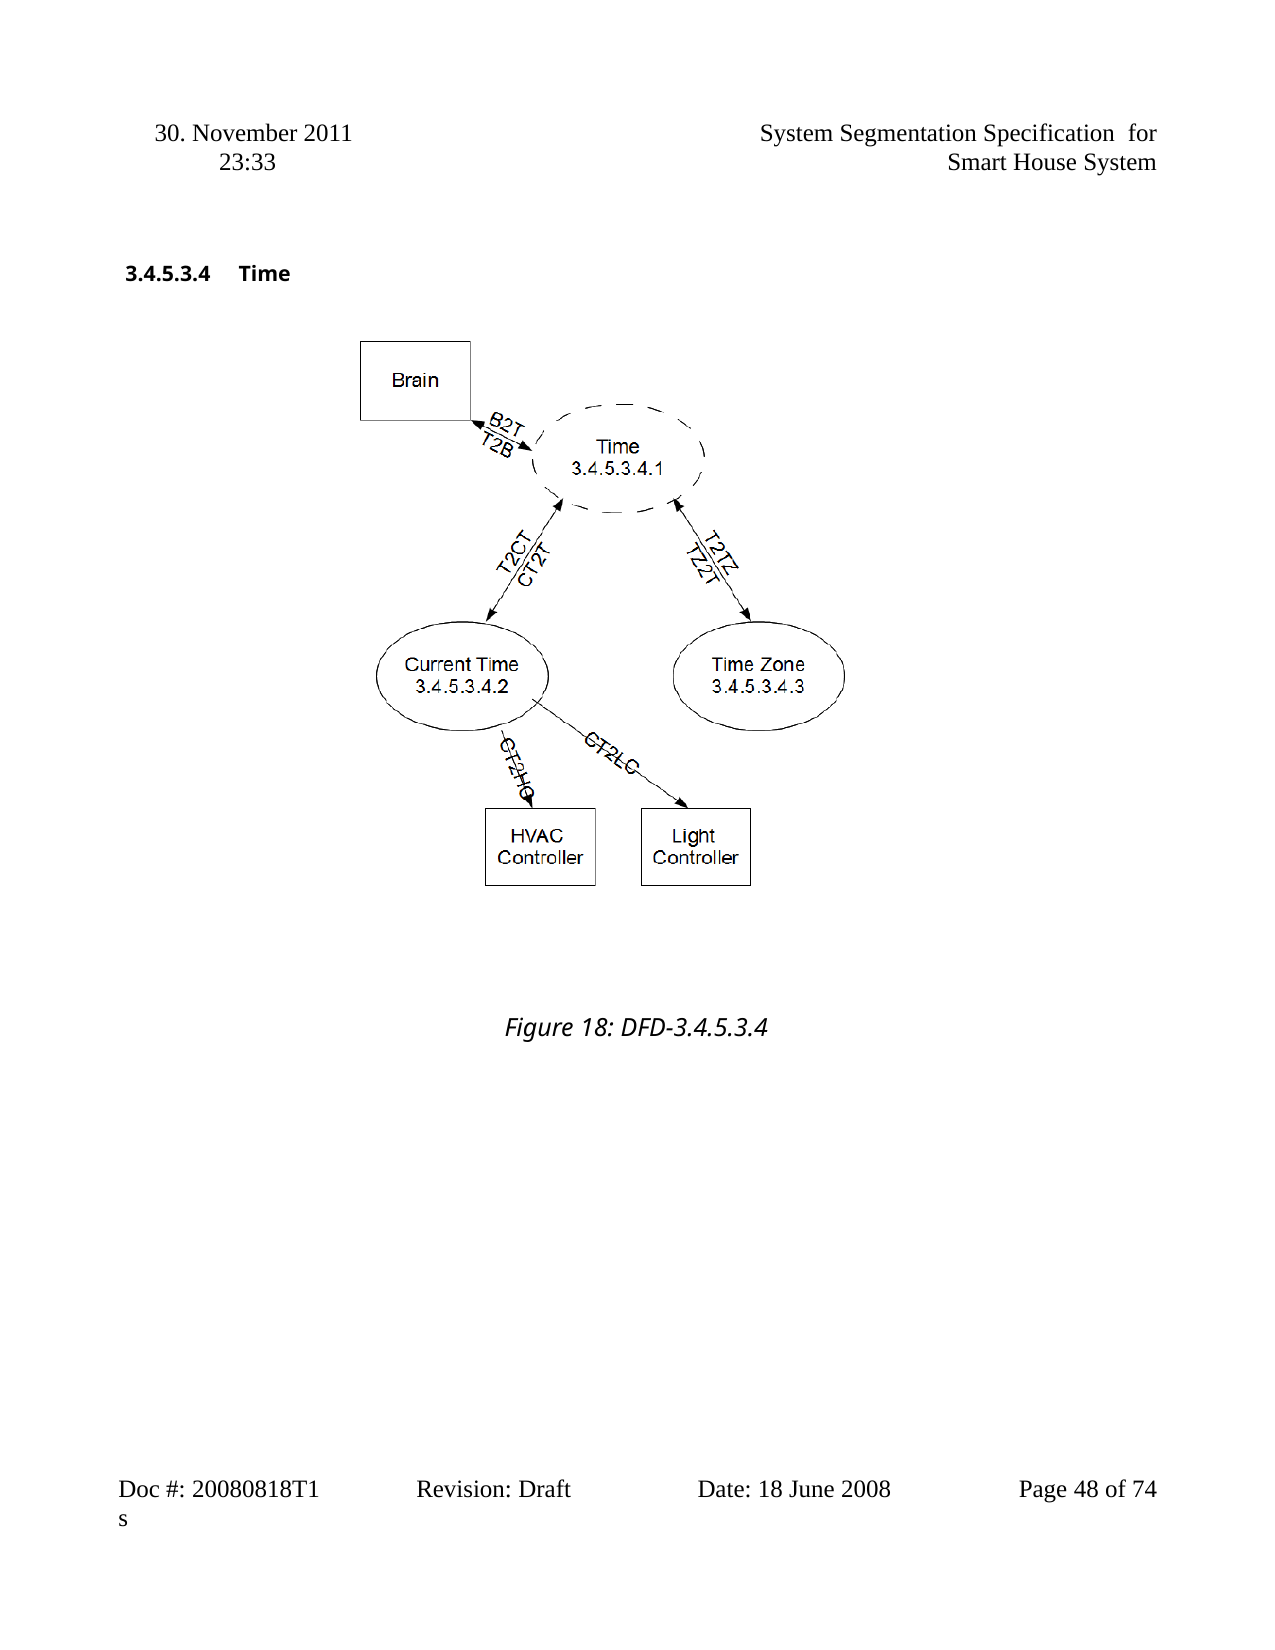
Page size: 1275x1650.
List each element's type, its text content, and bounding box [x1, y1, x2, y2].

picture [360, 341, 915, 915]
subtitle Time [120, 259, 1157, 288]
text Figure 18: DFD-3.4.5.3.4 [118, 1009, 1157, 1044]
